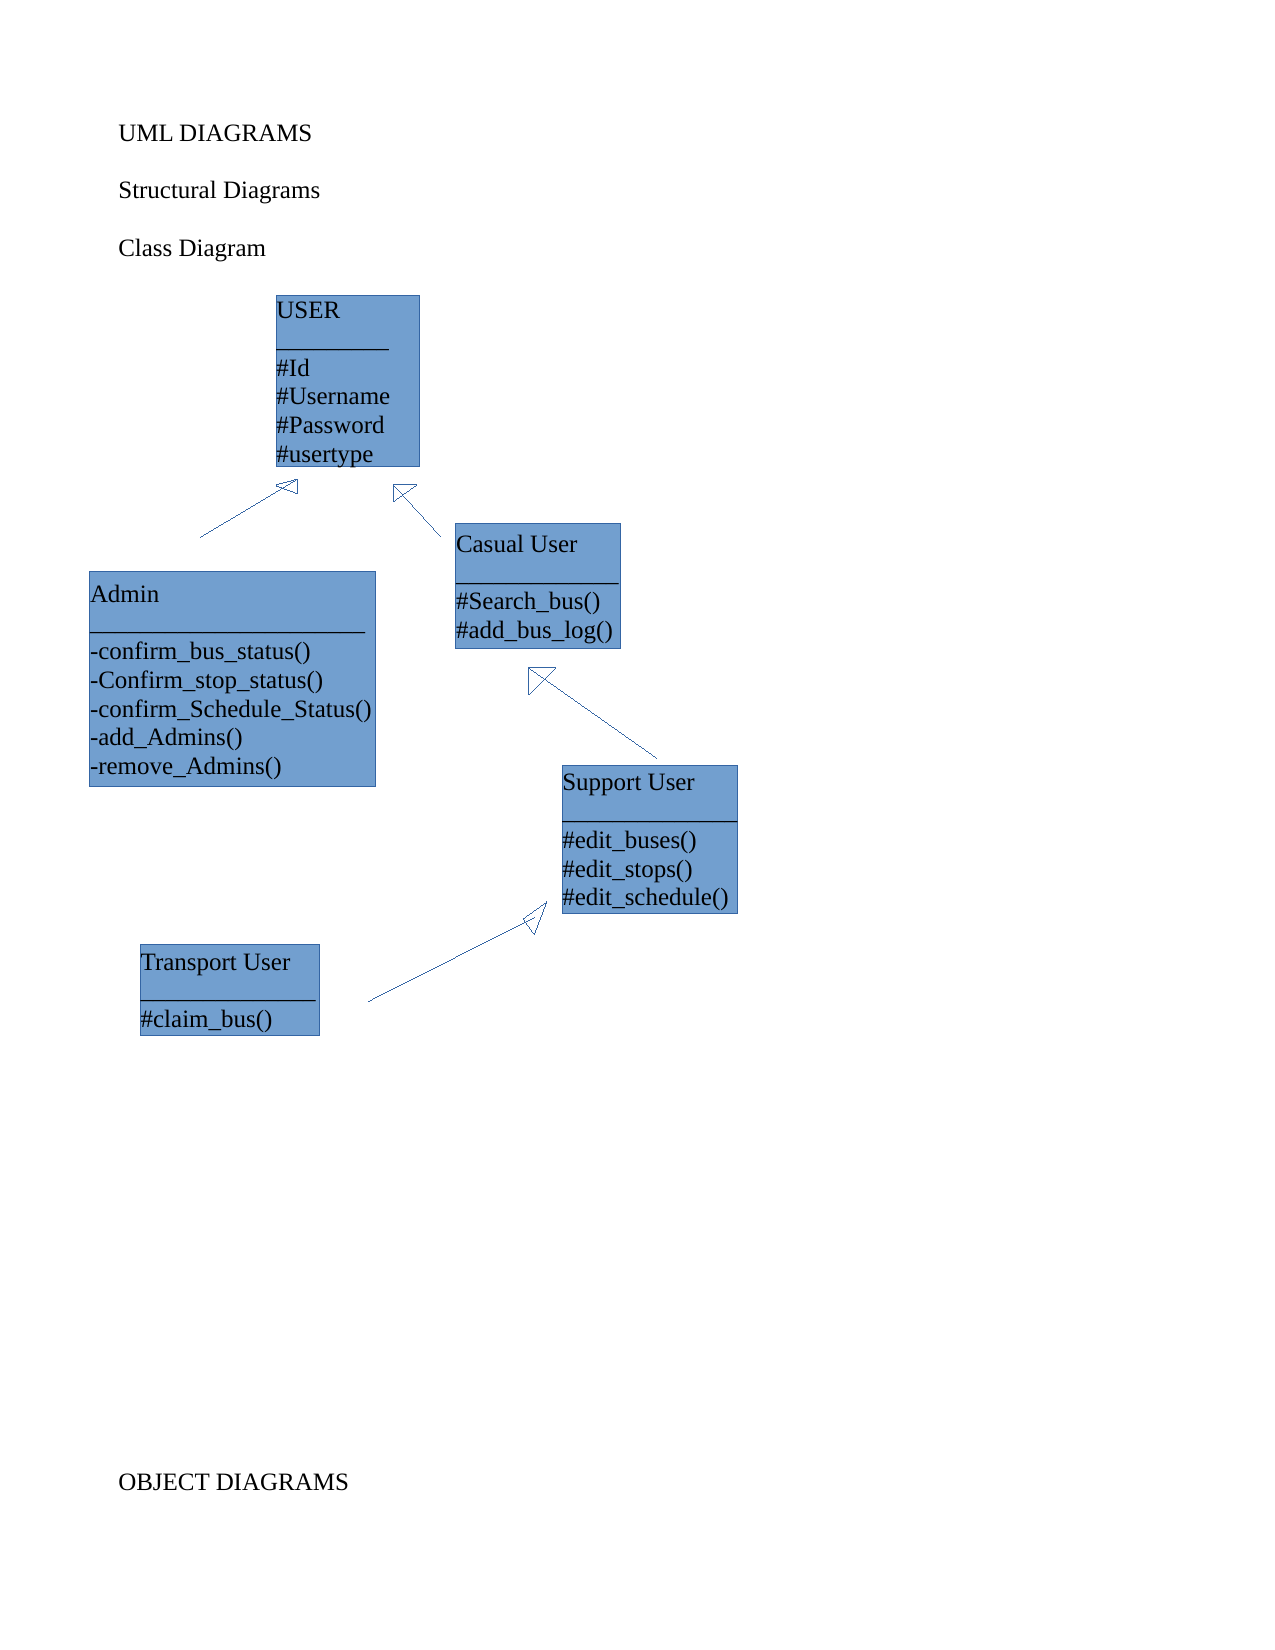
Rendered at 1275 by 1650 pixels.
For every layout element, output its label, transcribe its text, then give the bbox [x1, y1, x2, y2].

text UML DIAGRAMS Structural Diagrams [118, 118, 1157, 204]
text OBJECT DIAGRAMS [118, 1467, 1157, 1495]
text Class Diagram [118, 233, 1157, 262]
